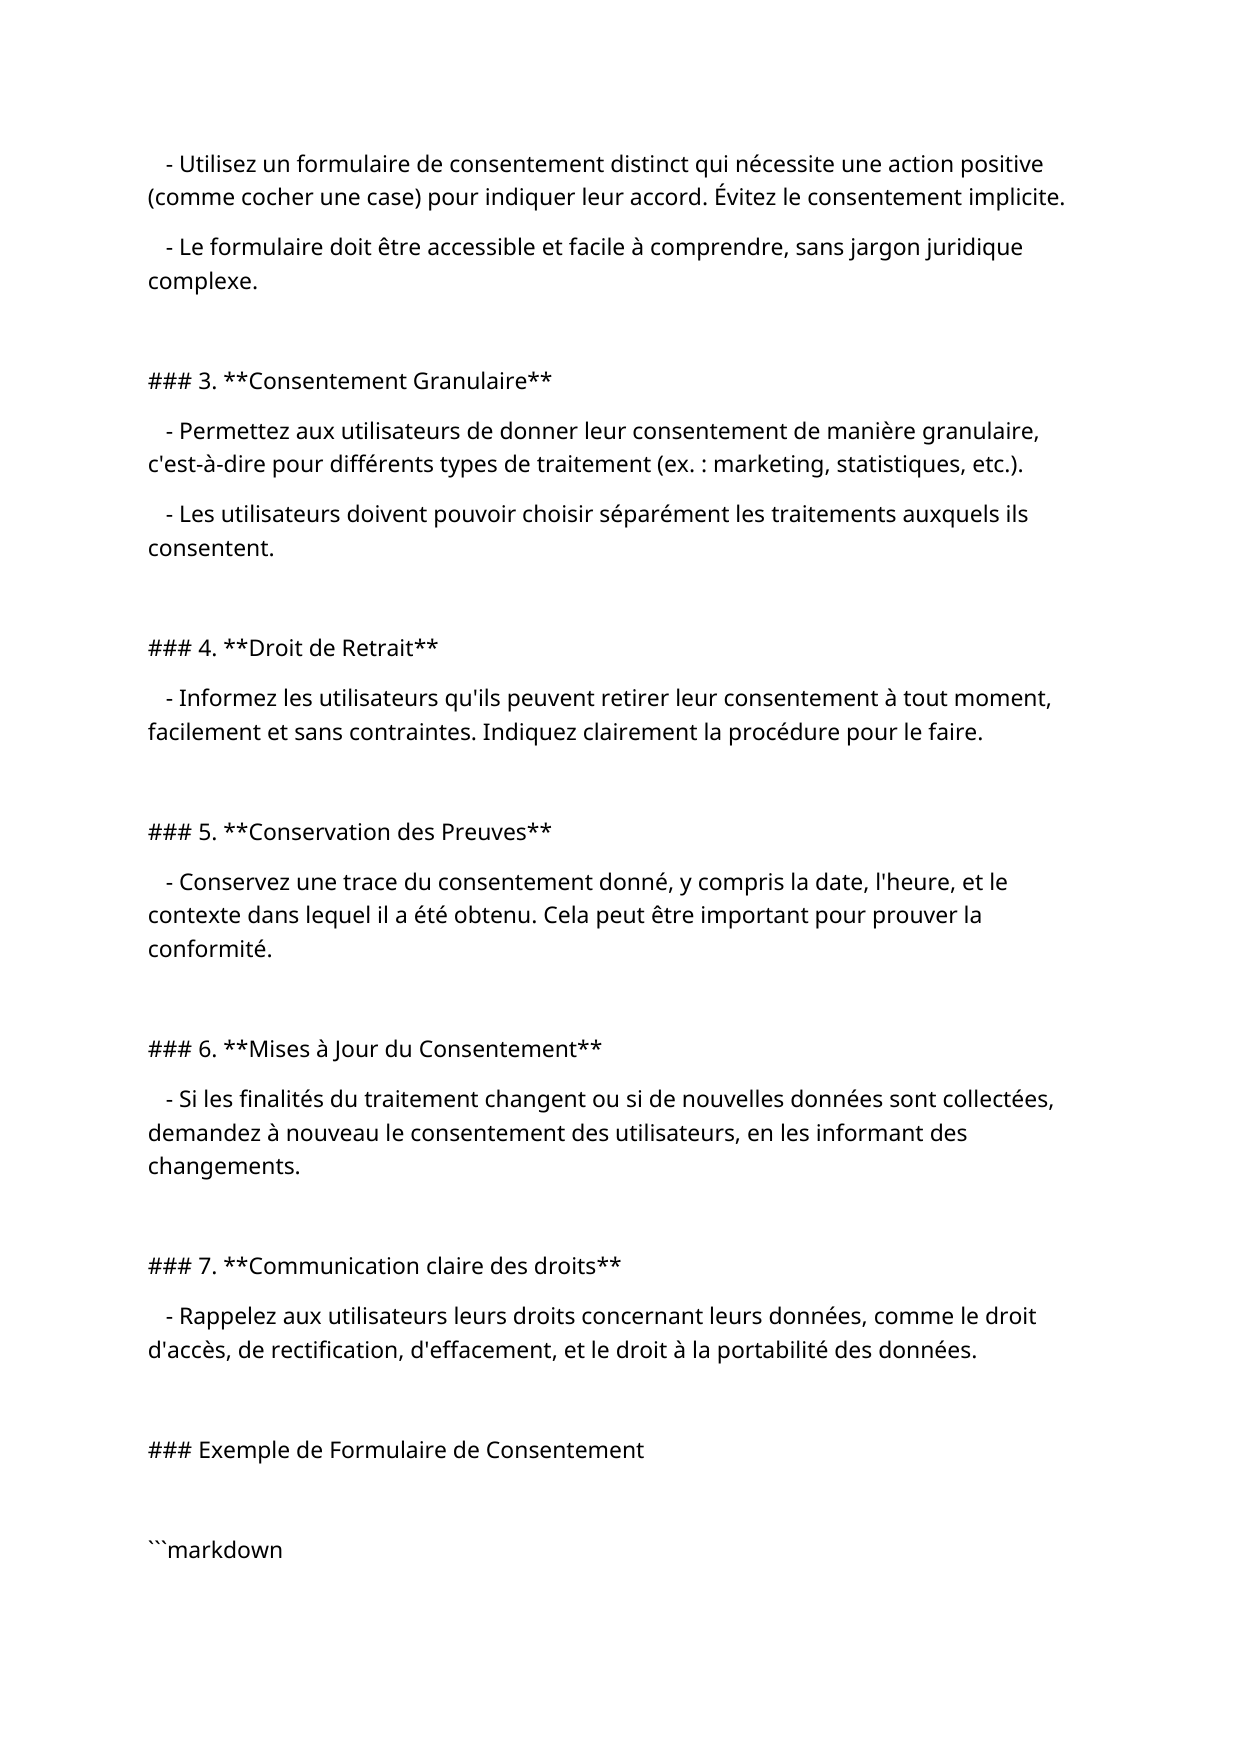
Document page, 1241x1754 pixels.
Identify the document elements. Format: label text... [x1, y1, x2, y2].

text ### 6. **Mises à Jour du Consentement** [148, 1033, 1093, 1064]
text - Utilisez un formulaire de consentement distinct qui nécessite une action positive (comme cocher une case) pour indiquer leur accord. Évitez le consentement implicite. [148, 148, 1093, 212]
text ### 5. **Conservation des Preuves** [148, 816, 1093, 847]
text - Les utilisateurs doivent pouvoir choisir séparément les traitements auxquels ils consentent. [148, 498, 1093, 563]
text - Permettez aux utilisateurs de donner leur consentement de manière granulaire, c'est-à-dire pour différents types de traitement (ex. : marketing, statistiques, etc.). [148, 415, 1093, 479]
text ### Exemple de Formulaire de Consentement [148, 1434, 1093, 1465]
text - Si les finalités du traitement changent ou si de nouvelles données sont collectées, demandez à nouveau le consentement des utilisateurs, en les informant des changements. [148, 1083, 1093, 1181]
text ```markdown [148, 1534, 1093, 1565]
text - Conservez une trace du consentement donné, y compris la date, l'heure, et le contexte dans lequel il a été obtenu. Cela peut être important pour prouver la conformité. [148, 866, 1093, 964]
text ### 4. **Droit de Retrait** [148, 632, 1093, 663]
text ### 7. **Communication claire des droits** [148, 1250, 1093, 1281]
text - Rappelez aux utilisateurs leurs droits concernant leurs données, comme le droit d'accès, de rectification, d'effacement, et le droit à la portabilité des données. [148, 1300, 1093, 1365]
text ### 3. **Consentement Granulaire** [148, 365, 1093, 396]
text - Le formulaire doit être accessible et facile à comprendre, sans jargon juridique complexe. [148, 231, 1093, 296]
text - Informez les utilisateurs qu'ils peuvent retirer leur consentement à tout moment, facilement et sans contraintes. Indiquez clairement la procédure pour le faire. [148, 682, 1093, 747]
